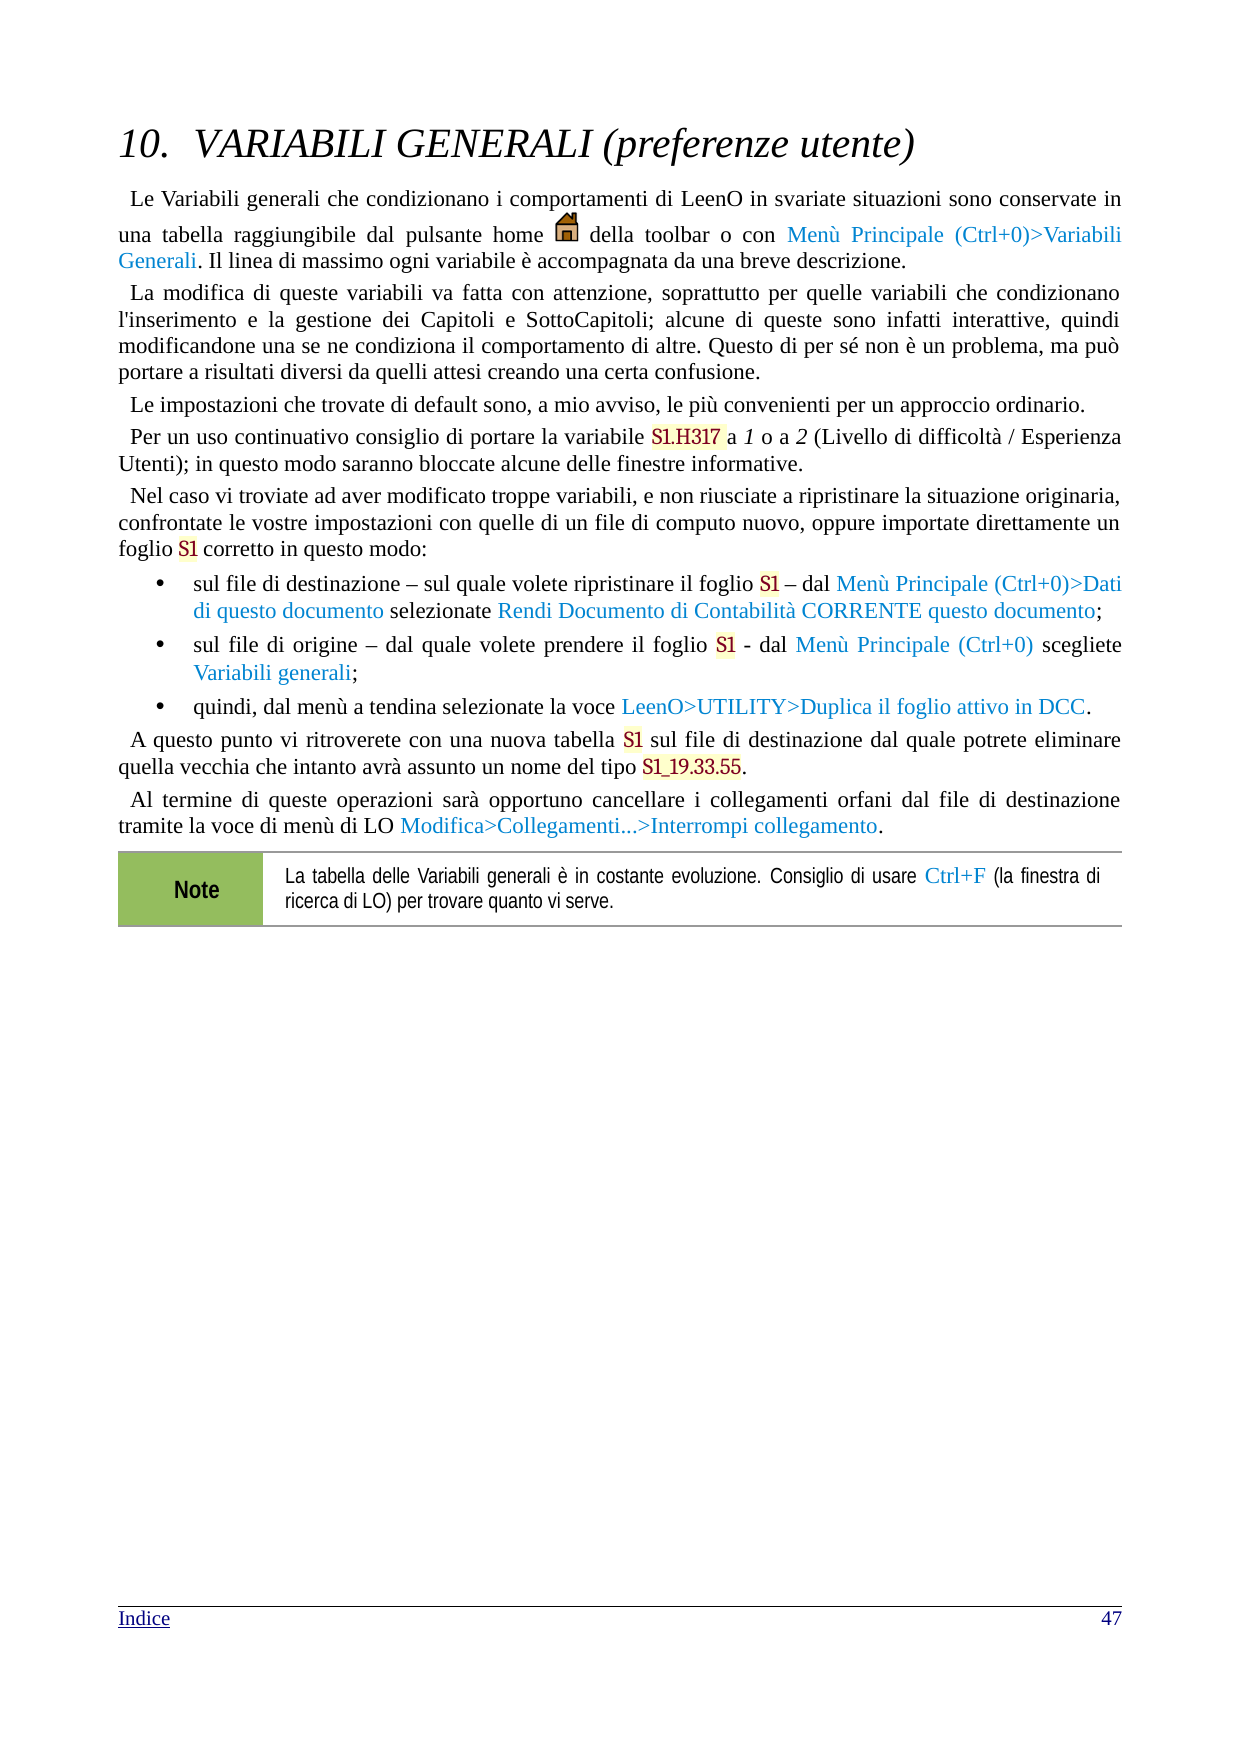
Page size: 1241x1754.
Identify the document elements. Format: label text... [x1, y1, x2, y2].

list sul file di origine – dal quale volete prendere il foglio S1 - dal Menù Principale (Ctrl+0) scegliete Variabili generali; [156, 629, 1122, 685]
text A questo punto vi ritroverete con una nuova tabella S1 sul file di destinazione dal quale potrete eliminare quella vecchia che intanto avrà assunto un nome del tipo S1_19.33.55. [118, 726, 1122, 780]
text Per un uso continuativo consiglio di portare la variabile S1.H317 a 1 o a 2 (Livello di difficoltà / Esperienza Utenti); in questo modo saranno bloccate alcune delle finestre informative. [118, 423, 1122, 476]
list quindi, dal menù a tendina selezionate la voce LeenO>UTILITY>Duplica il foglio attivo in DCC. [156, 691, 1122, 720]
text La modifica di queste variabili va fatta con attenzione, soprattutto per quelle variabili che condizionano l'inserimento e la gestione dei Capitoli e SottoCapitoli; alcune di queste sono infatti interattive, quindi modificandone una se ne condiziona il comportamento di altre. Questo di per sé non è un problema, ma può portare a risultati diversi da quelli attesi creando una certa confusione. [118, 279, 1122, 385]
text Le impostazioni che trovate di default sono, a mio avviso, le più convenienti per un approccio ordinario. [118, 391, 1122, 417]
picture [554, 211, 579, 242]
list sul file di destinazione – sul quale volete ripristinare il foglio S1 – dal Menù Principale (Ctrl+0)>Dati di questo documento selezionate Rendi Documento di Contabilità CORRENTE questo documento; [156, 568, 1122, 623]
subtitle VARIABILI GENERALI (preferenze utente) [118, 118, 1122, 166]
text Al termine di queste operazioni sarà opportuno cancellare i collegamenti orfani dal file di destinazione tramite la voce di menù di LO Modifica>Collegamenti...>Interrompi collegamento. [118, 786, 1122, 838]
text Le Variabili generali che condizionano i comportamenti di LeenO in svariate situazioni sono conservate in una tabella raggiungibile dal pulsante home della toolbar o con Menù Principale (Ctrl+0)>Variabili Generali. Il linea di massimo ogni variabile è accompagnata da una breve descrizione. [118, 186, 1122, 273]
table_header Note [118, 853, 263, 925]
table_header La tabella delle Variabili generali è in costante evoluzione. Consiglio di usare Ctrl+F (la finestra di ricerca di LO) per trovare quanto vi serve. [264, 853, 1122, 925]
text Nel caso vi troviate ad aver modificato troppe variabili, e non riusciate a ripristinare la situazione originaria, confrontate le vostre impostazioni con quelle di un file di computo nuovo, oppure importate direttamente un foglio S1 corretto in questo modo: [118, 482, 1122, 562]
